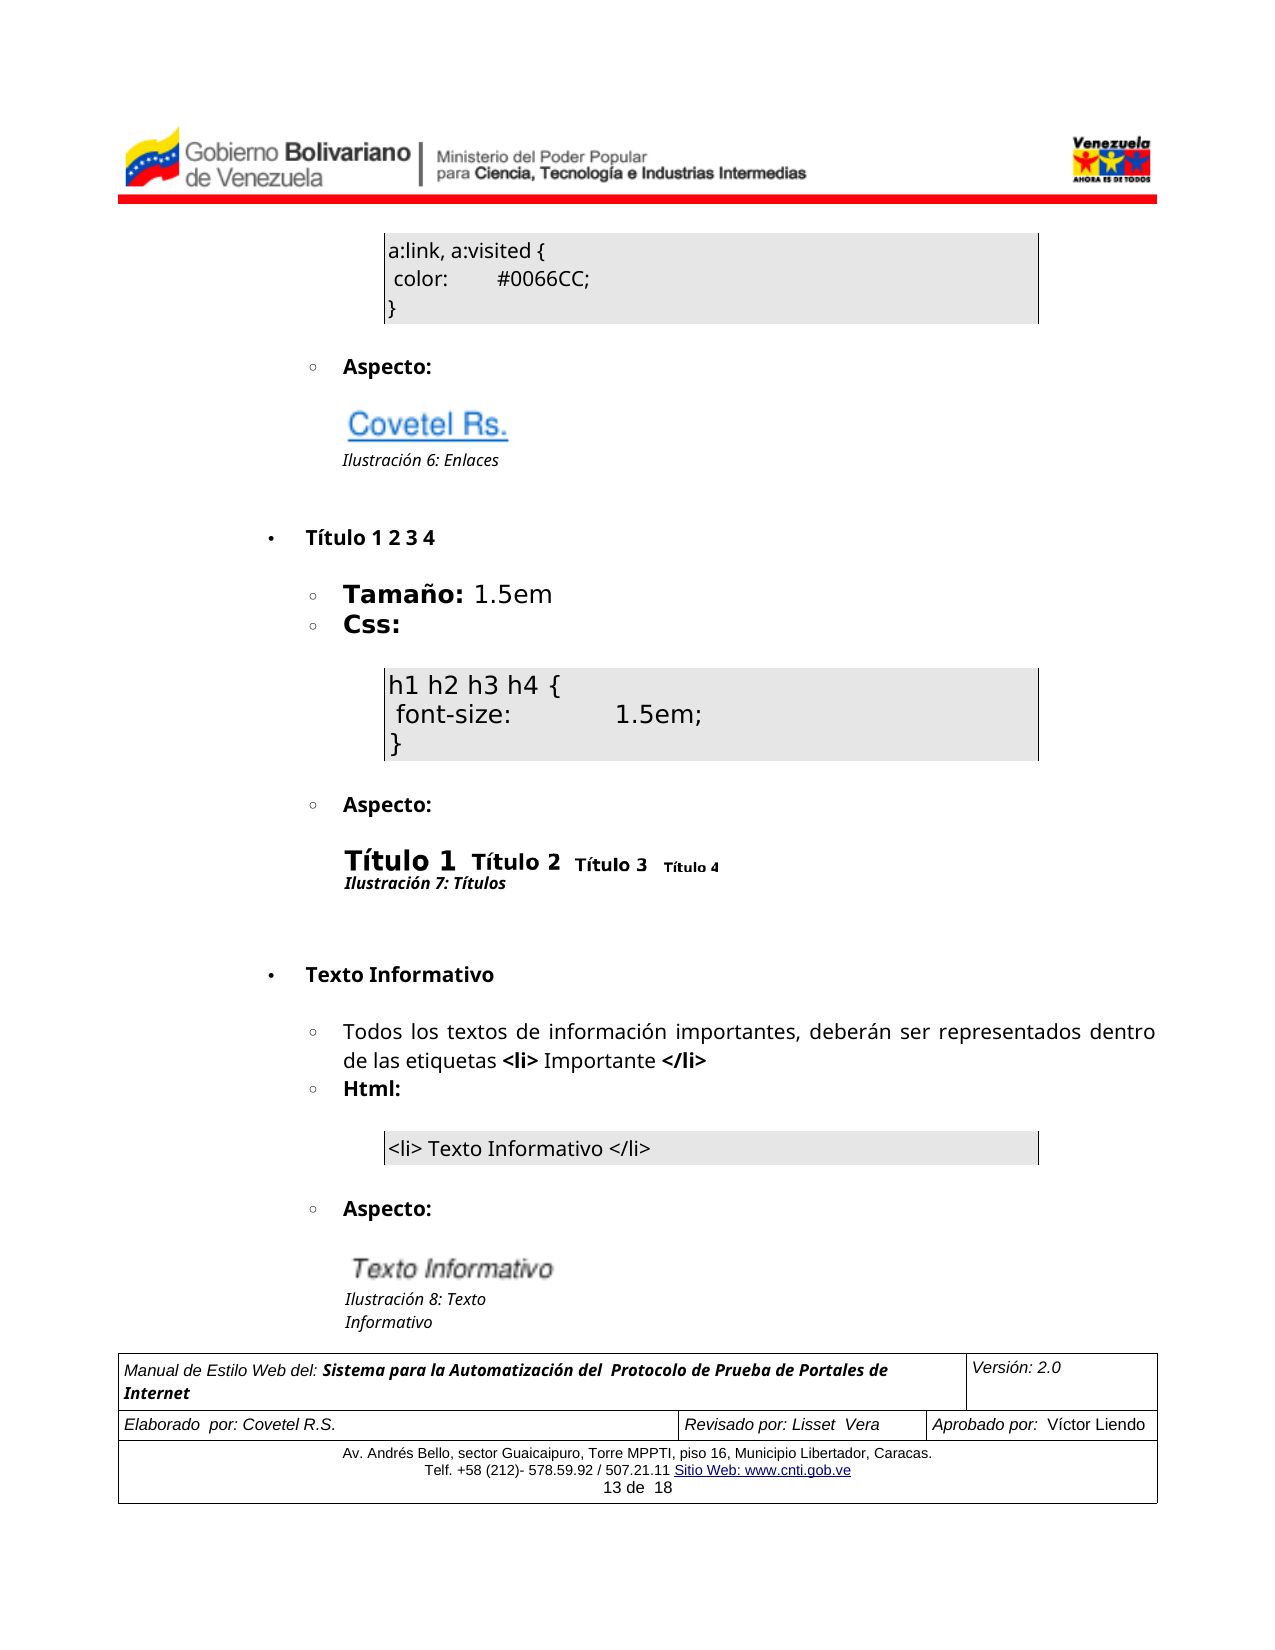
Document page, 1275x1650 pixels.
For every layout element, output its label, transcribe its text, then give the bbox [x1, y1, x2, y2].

text } [385, 293, 1038, 324]
list Aspecto: [305, 790, 1157, 818]
list Tamaño: 1.5em [305, 581, 1157, 610]
list Css: [305, 610, 1157, 639]
list Aspecto: [305, 352, 1157, 381]
text Ilustración 6: Enlaces [342, 449, 519, 471]
text font-size: 1.5em; [385, 700, 1038, 729]
picture [342, 398, 519, 449]
text } [385, 729, 1038, 761]
picture [118, 118, 1157, 204]
list Texto Informativo [268, 961, 1157, 989]
picture [345, 1252, 569, 1288]
text a:link, a:visited { [385, 233, 1038, 264]
text h1 h2 h3 h4 { [385, 668, 1038, 700]
text color: #0066CC; [385, 264, 1038, 293]
text Ilustración 7: Títulos [344, 872, 718, 894]
list Todos los textos de información importantes, deberán ser representados dentro de las etiquetas <li> Importante </li> [305, 1017, 1157, 1074]
list Aspecto: [305, 1194, 1157, 1223]
list Título 1 2 3 4 [268, 523, 1157, 551]
picture [344, 848, 718, 872]
text Ilustración 8: Texto Informativo [345, 1288, 568, 1333]
list Html: [305, 1074, 1157, 1131]
text <li> Texto Informativo </li> [385, 1131, 1038, 1165]
